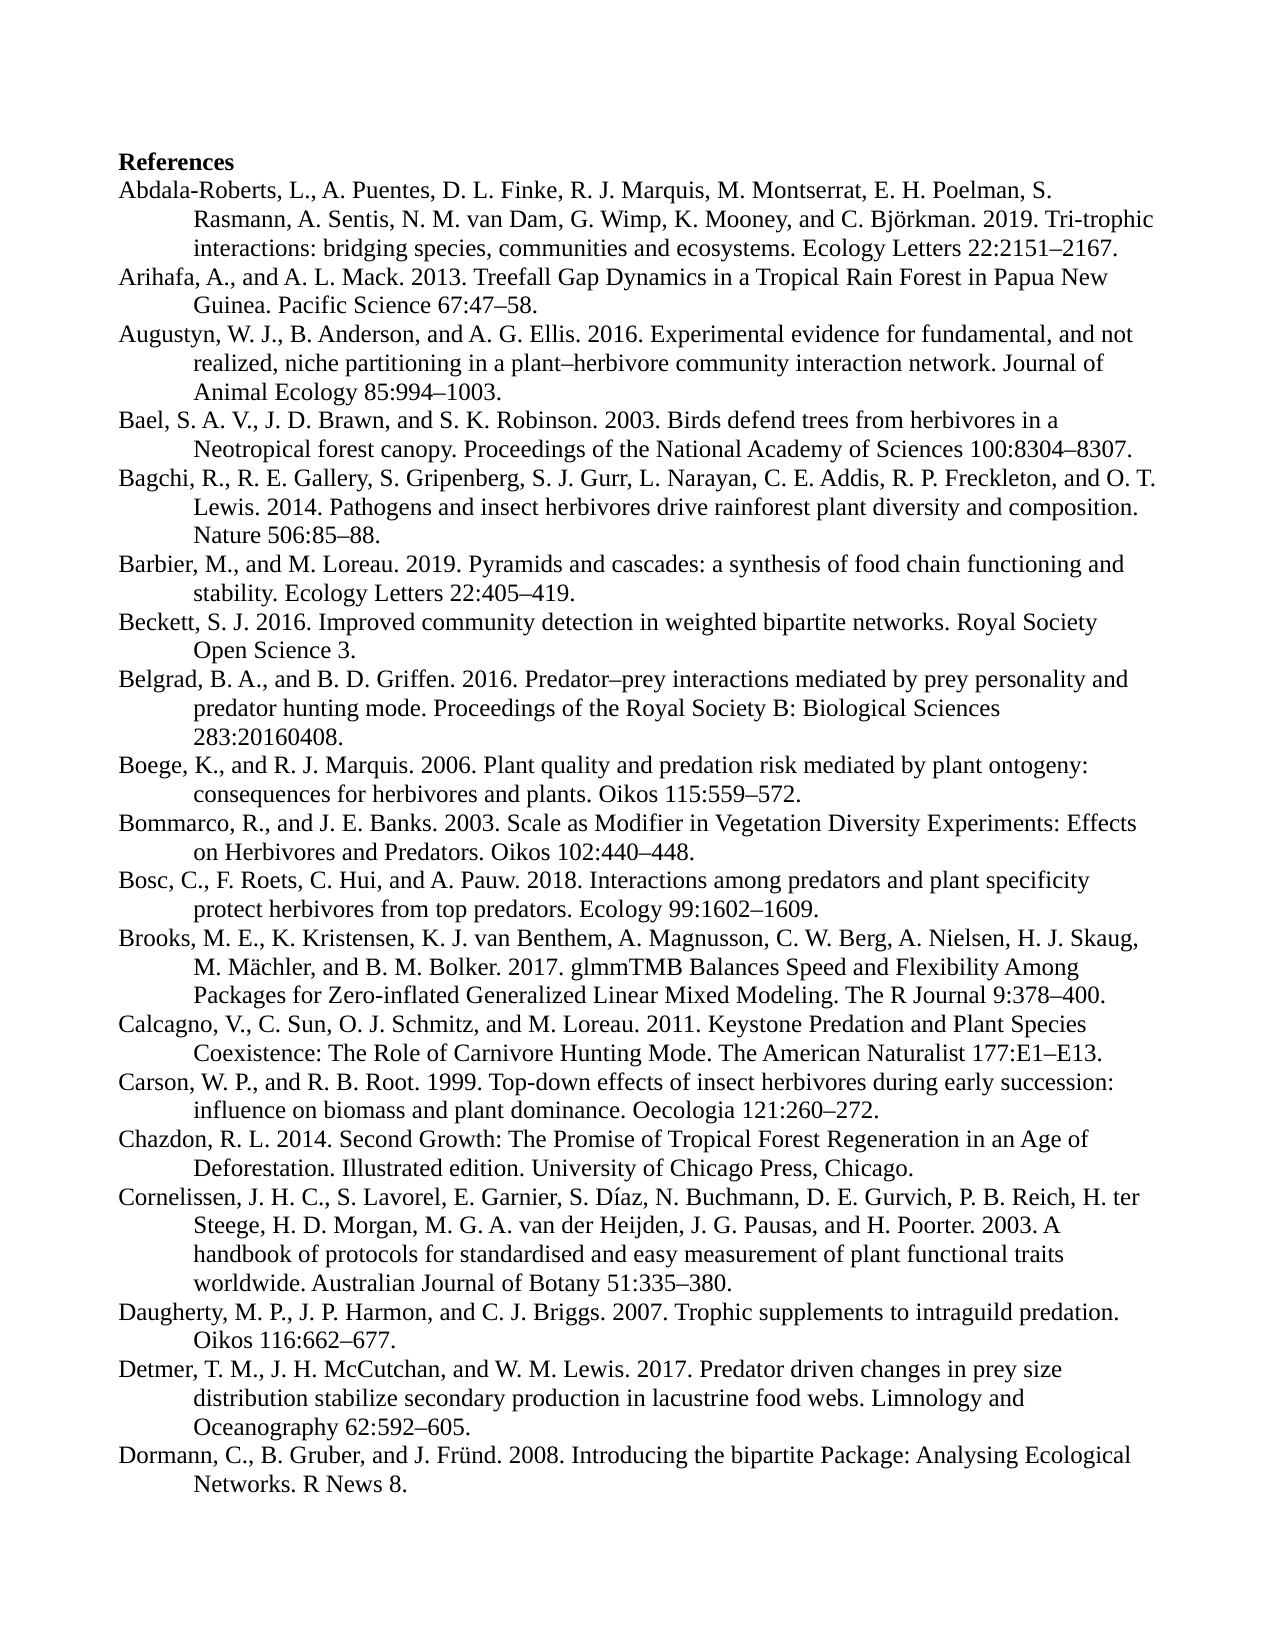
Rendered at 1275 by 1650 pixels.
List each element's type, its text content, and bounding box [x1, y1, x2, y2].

text Bosc, C., F. Roets, C. Hui, and A. Pauw. 2018. Interactions among predators and plant specificity protect herbivores from top predators. Ecology 99:1602–1609. [118, 866, 1157, 923]
text Cornelissen, J. H. C., S. Lavorel, E. Garnier, S. Díaz, N. Buchmann, D. E. Gurvich, P. B. Reich, H. ter Steege, H. D. Morgan, M. G. A. van der Heijden, J. G. Pausas, and H. Poorter. 2003. A handbook of protocols for standardised and easy measurement of plant functional traits worldwide. Australian Journal of Botany 51:335–380. [118, 1182, 1157, 1297]
text Barbier, M., and M. Loreau. 2019. Pyramids and cascades: a synthesis of food chain functioning and stability. Ecology Letters 22:405–419. [118, 549, 1157, 607]
text Calcagno, V., C. Sun, O. J. Schmitz, and M. Loreau. 2011. Keystone Predation and Plant Species Coexistence: The Role of Carnivore Hunting Mode. The American Naturalist 177:E1–E13. [118, 1009, 1157, 1067]
text Boege, K., and R. J. Marquis. 2006. Plant quality and predation risk mediated by plant ontogeny: consequences for herbivores and plants. Oikos 115:559–572. [118, 751, 1157, 808]
text Chazdon, R. L. 2014. Second Growth: The Promise of Tropical Forest Regeneration in an Age of Deforestation. Illustrated edition. University of Chicago Press, Chicago. [118, 1124, 1157, 1182]
text Dormann, C., B. Gruber, and J. Fründ. 2008. Introducing the bipartite Package: Analysing Ecological Networks. R News 8. [118, 1441, 1157, 1498]
text Belgrad, B. A., and B. D. Griffen. 2016. Predator–prey interactions mediated by prey personality and predator hunting mode. Proceedings of the Royal Society B: Biological Sciences 283:20160408. [118, 664, 1157, 751]
text Arihafa, A., and A. L. Mack. 2013. Treefall Gap Dynamics in a Tropical Rain Forest in Papua New Guinea. Pacific Science 67:47–58. [118, 262, 1157, 319]
text References [118, 147, 1157, 176]
text Brooks, M. E., K. Kristensen, K. J. van Benthem, A. Magnusson, C. W. Berg, A. Nielsen, H. J. Skaug, M. Mächler, and B. M. Bolker. 2017. glmmTMB Balances Speed and Flexibility Among Packages for Zero-inflated Generalized Linear Mixed Modeling. The R Journal 9:378–400. [118, 923, 1157, 1009]
text Abdala‐Roberts, L., A. Puentes, D. L. Finke, R. J. Marquis, M. Montserrat, E. H. Poelman, S. Rasmann, A. Sentis, N. M. van Dam, G. Wimp, K. Mooney, and C. Björkman. 2019. Tri-trophic interactions: bridging species, communities and ecosystems. Ecology Letters 22:2151–2167. [118, 176, 1157, 262]
text Daugherty, M. P., J. P. Harmon, and C. J. Briggs. 2007. Trophic supplements to intraguild predation. Oikos 116:662–677. [118, 1297, 1157, 1354]
text Bommarco, R., and J. E. Banks. 2003. Scale as Modifier in Vegetation Diversity Experiments: Effects on Herbivores and Predators. Oikos 102:440–448. [118, 808, 1157, 866]
text Augustyn, W. J., B. Anderson, and A. G. Ellis. 2016. Experimental evidence for fundamental, and not realized, niche partitioning in a plant–herbivore community interaction network. Journal of Animal Ecology 85:994–1003. [118, 319, 1157, 406]
text Bagchi, R., R. E. Gallery, S. Gripenberg, S. J. Gurr, L. Narayan, C. E. Addis, R. P. Freckleton, and O. T. Lewis. 2014. Pathogens and insect herbivores drive rainforest plant diversity and composition. Nature 506:85–88. [118, 463, 1157, 549]
text Detmer, T. M., J. H. McCutchan, and W. M. Lewis. 2017. Predator driven changes in prey size distribution stabilize secondary production in lacustrine food webs. Limnology and Oceanography 62:592–605. [118, 1354, 1157, 1441]
text Beckett, S. J. 2016. Improved community detection in weighted bipartite networks. Royal Society Open Science 3. [118, 607, 1157, 664]
text Carson, W. P., and R. B. Root. 1999. Top-down effects of insect herbivores during early succession: influence on biomass and plant dominance. Oecologia 121:260–272. [118, 1067, 1157, 1124]
text Bael, S. A. V., J. D. Brawn, and S. K. Robinson. 2003. Birds defend trees from herbivores in a Neotropical forest canopy. Proceedings of the National Academy of Sciences 100:8304–8307. [118, 406, 1157, 463]
